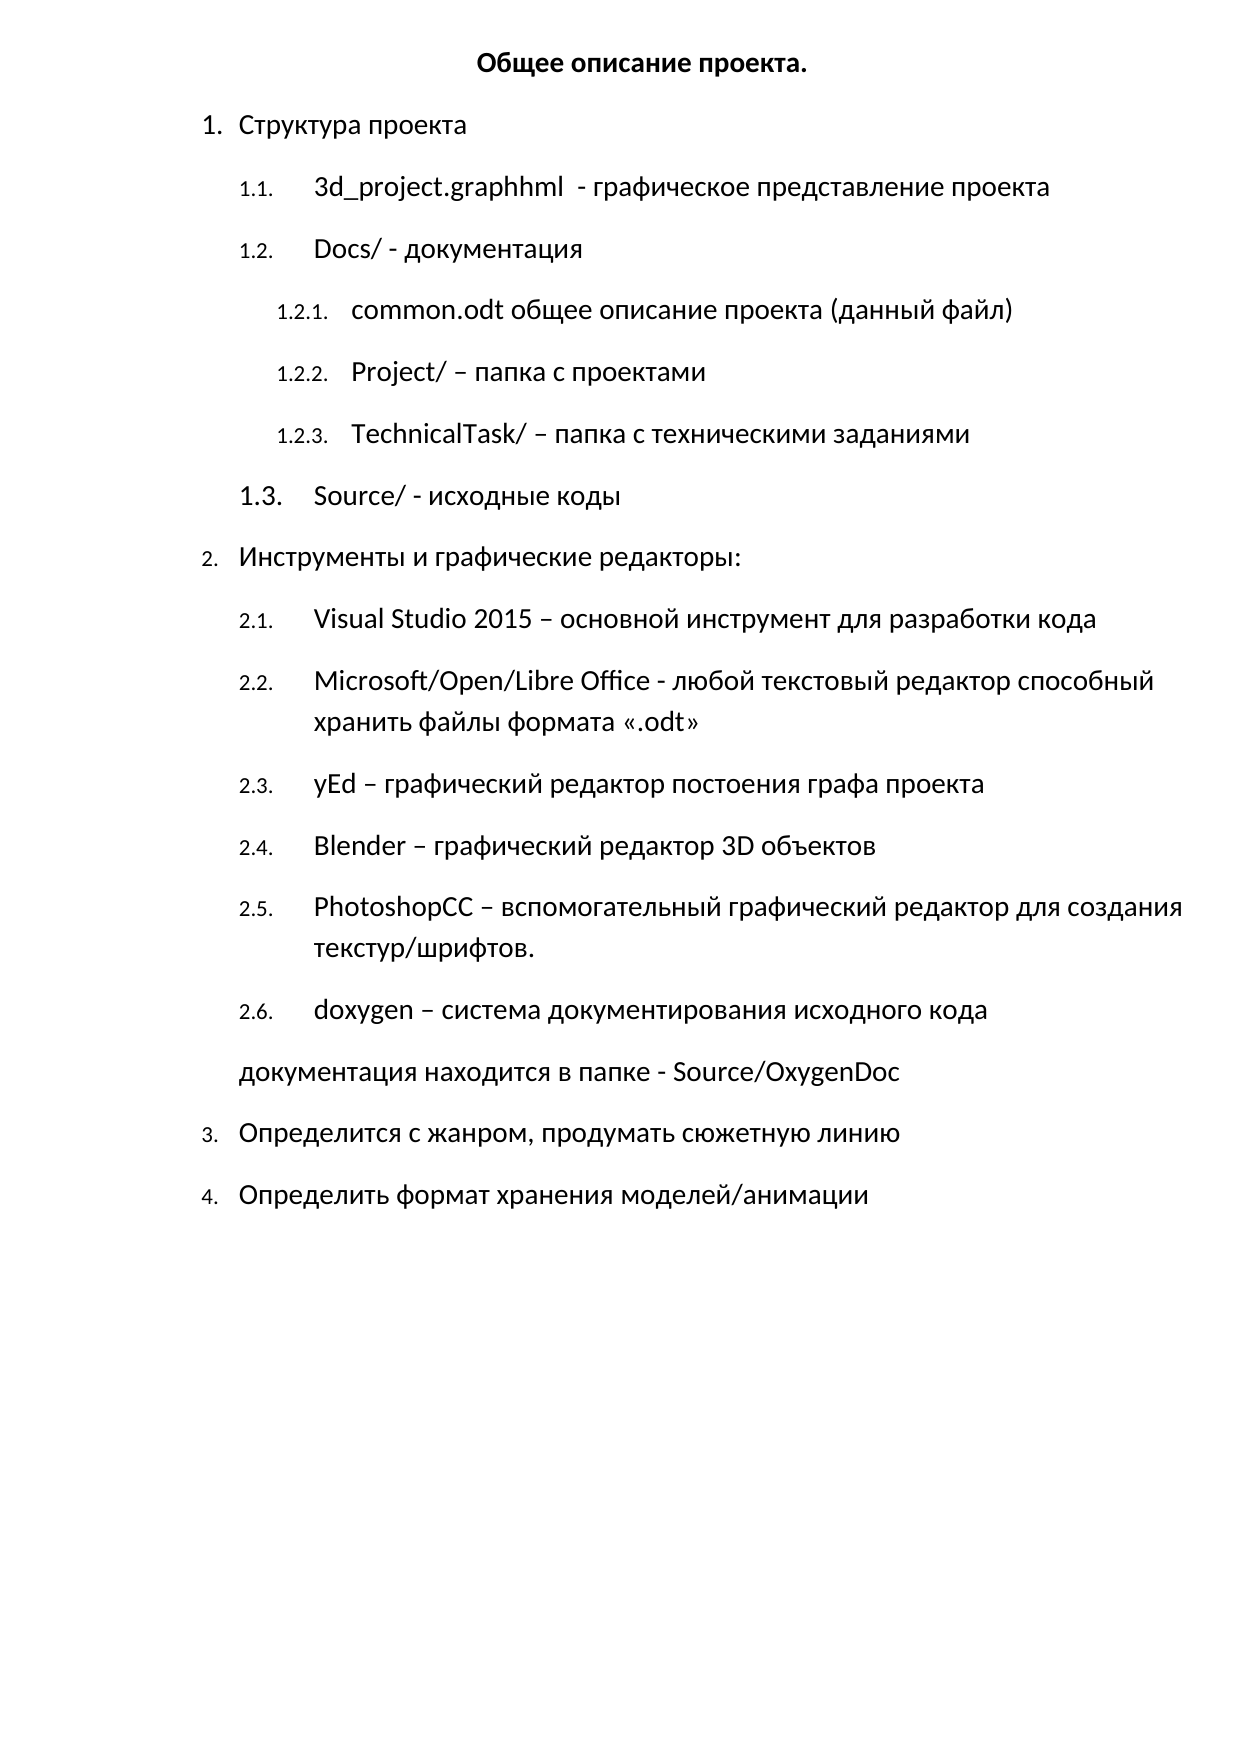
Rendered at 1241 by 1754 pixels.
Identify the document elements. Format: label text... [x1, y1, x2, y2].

list yEd – графический редактор постоения графа проекта [239, 765, 1196, 800]
list common.odt общее описание проекта (данный файл) [276, 291, 1196, 327]
list PhotoshopCC – вспомогательный графический редактор для создания текстур/шрифтов. [239, 888, 1196, 965]
list Структура проекта [201, 106, 1196, 142]
text Общее описание проекта. [89, 44, 1196, 80]
list TechnicalTask/ – папка с техническими заданиями [276, 415, 1196, 451]
list Docs/ - документация [239, 230, 1196, 265]
list Blender – графический редактор 3D объектов [239, 827, 1196, 862]
list Определится с жанром, продумать сюжетную линию [201, 1114, 1196, 1150]
list Visual Studio 2015 – основной инструмент для разработки кода [239, 600, 1196, 636]
list Инструменты и графические редакторы: [201, 538, 1196, 574]
list doxygen – система документирования исходного кода [239, 991, 1196, 1027]
list Определить формат хранения моделей/анимации [201, 1176, 1196, 1212]
text документация находится в папке - Source/OxygenDoc [239, 1053, 1196, 1088]
list 3d_project.graphhml - графическое представление проекта [239, 168, 1196, 203]
list Microsoft/Open/Libre Office - любой текстовый редактор способный хранить файлы формата «.odt» [239, 662, 1196, 739]
list Source/ - исходные коды [239, 477, 1196, 512]
list Project/ – папка с проектами [276, 353, 1196, 389]
